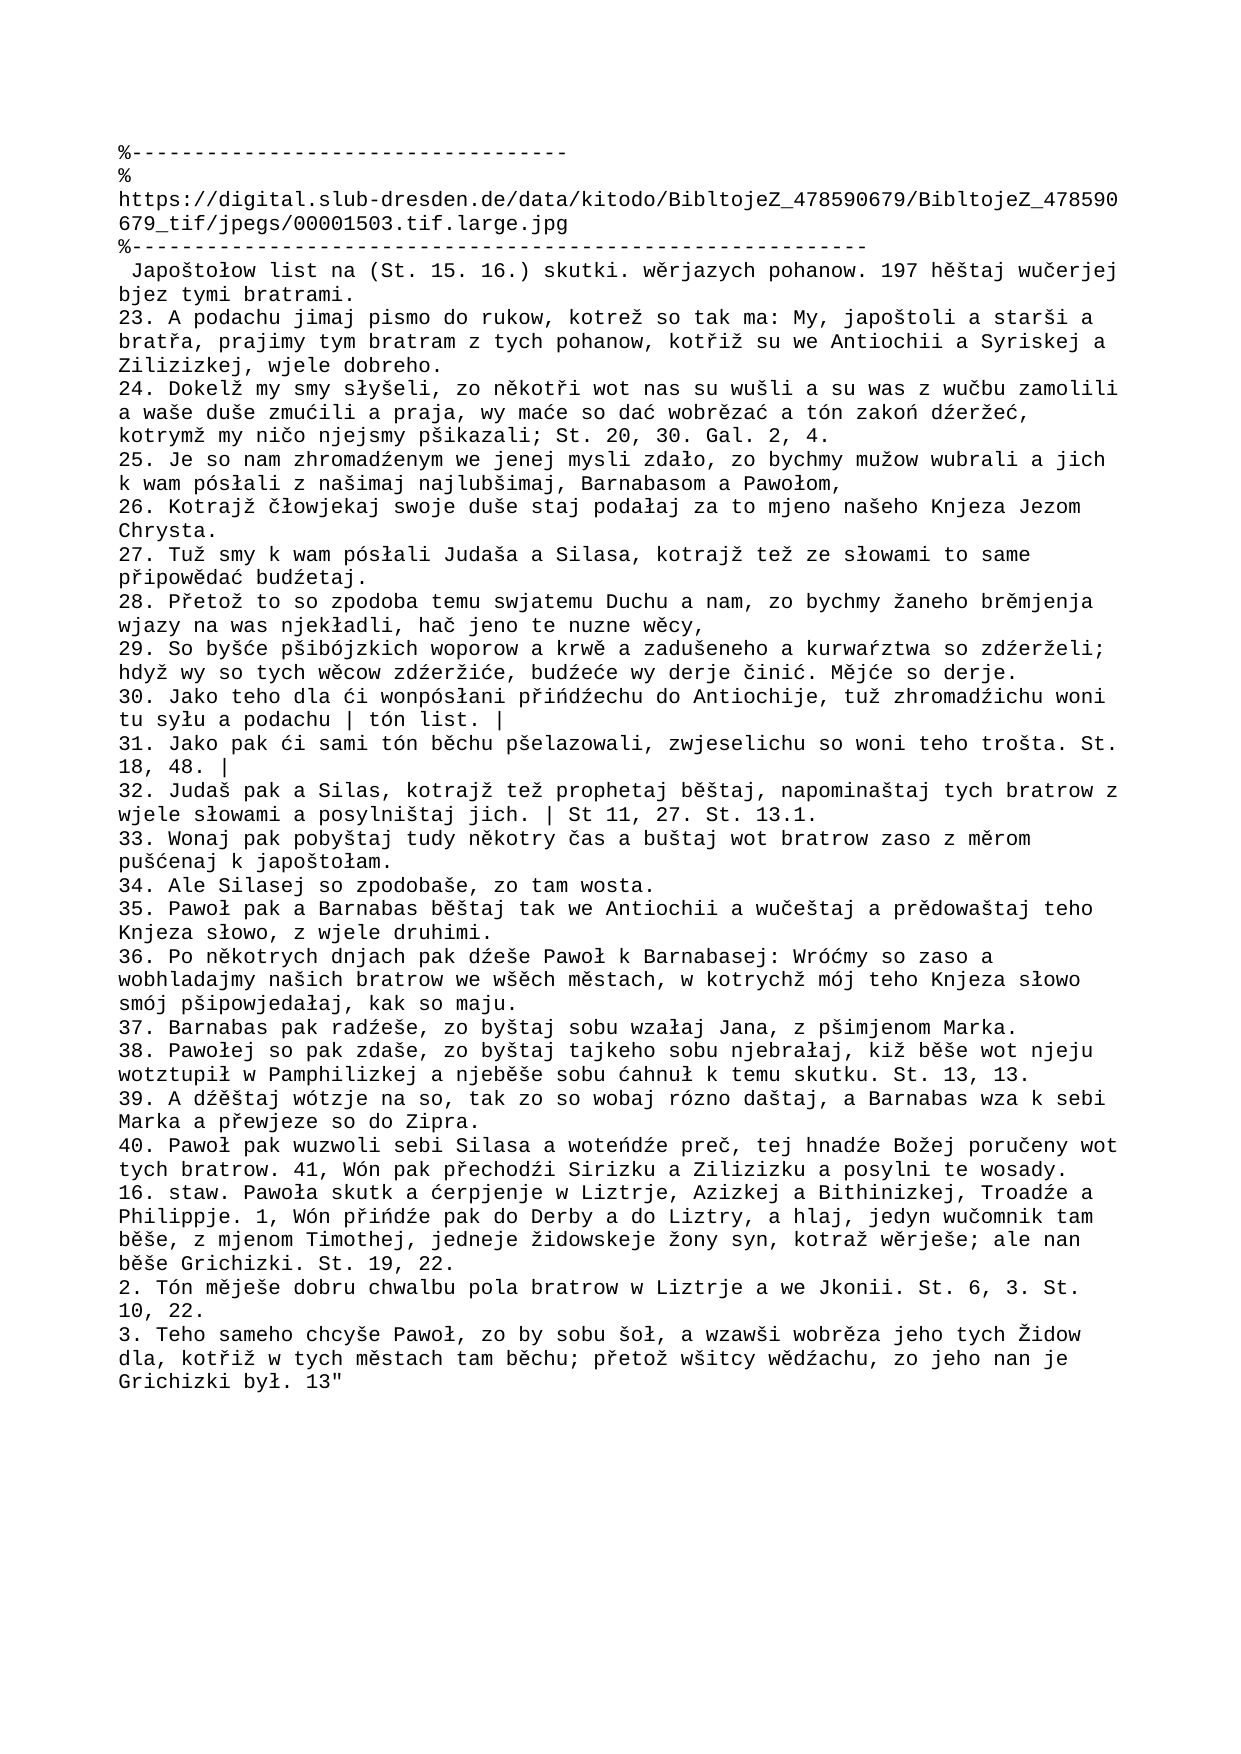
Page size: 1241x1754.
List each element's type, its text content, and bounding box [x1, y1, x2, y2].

text %----------------------------------------------------------- [118, 236, 1122, 260]
text 30. Jako teho dla ći wonpósłani přińdźechu do Antiochije, tuž zhromadźichu woni tu syłu a podachu | tón list. | [118, 686, 1122, 733]
text 2. Tón měješe dobru chwalbu pola bratrow w Liztrje a we Jkonii. St. 6, 3. St. 10, 22. [118, 1277, 1122, 1324]
text 31. Jako pak ći sami tón běchu pšelazowali, zwjeselichu so woni teho trošta. St. 18, 48. | [118, 733, 1122, 780]
text 40. Pawoł pak wuzwoli sebi Silasa a woteńdźe preč, tej hnadźe Božej poručeny wot tych bratrow. 41, Wón pak přechodźi Sirizku a Zilizizku a posylni te wosady. [118, 1135, 1122, 1182]
text % https://digital.slub-dresden.de/data/kitodo/BibltojeZ_478590679/BibltojeZ_478590679_tif/jpegs/00001503.tif.large.jpg [118, 165, 1122, 236]
text 29. So byšće pšibójzkich woporow a krwě a zadušeneho a kurwaŕztwa so zdźerželi; hdyž wy so tych wěcow zdźeržiće, budźeće wy derje činić. Mějće so derje. [118, 638, 1122, 686]
text 38. Pawołej so pak zdaše, zo byštaj tajkeho sobu njebrałaj, kiž běše wot njeju wotztupił w Pamphilizkej a njeběše sobu ćahnuł k temu skutku. St. 13, 13. [118, 1040, 1122, 1088]
text 23. A podachu jimaj pismo do rukow, kotrež so tak ma: My, japoštoli a starši a bratřa, prajimy tym bratram z tych pohanow, kotřiž su we Antiochii a Syriskej a Zilizizkej, wjele dobreho. [118, 307, 1122, 378]
text 26. Kotrajž čłowjekaj swoje duše staj podałaj za to mjeno našeho Knjeza Jezom Chrysta. [118, 496, 1122, 544]
text 33. Wonaj pak pobyštaj tudy někotry čas a buštaj wot bratrow zaso z měrom pušćenaj k japoštołam. [118, 827, 1122, 875]
text %----------------------------------- [118, 142, 1122, 165]
text 24. Dokelž my smy słyšeli, zo někotři wot nas su wušli a su was z wučbu zamolili a waše duše zmućili a praja, wy maće so dać wobrězać a tón zakoń dźeržeć, kotrymž my ničo njejsmy pšikazali; St. 20, 30. Gal. 2, 4. [118, 378, 1122, 449]
text 16. staw. Pawoła skutk a ćerpjenje w Liztrje, Azizkej a Bithinizkej, Troadźe a Philippje. 1, Wón přińdźe pak do Derby a do Liztry, a hlaj, jedyn wučomnik tam běše, z mjenom Timothej, jedneje židowskeje žony syn, kotraž wěrješe; ale nan běše Grichizki. St. 19, 22. [118, 1182, 1122, 1277]
text 37. Barnabas pak radźeše, zo byštaj sobu wzałaj Jana, z pšimjenom Marka. [118, 1017, 1122, 1040]
text 35. Pawoł pak a Barnabas běštaj tak we Antiochii a wučeštaj a prědowaštaj teho Knjeza słowo, z wjele druhimi. [118, 898, 1122, 946]
text 39. A dźěštaj wótzje na so, tak zo so wobaj rózno daštaj, a Barnabas wza k sebi Marka a přewjeze so do Zipra. [118, 1088, 1122, 1135]
text Japoštołow list na (St. 15. 16.) skutki. wěrjazych pohanow. 197 hěštaj wučerjej bjez tymi bratrami. [118, 260, 1122, 307]
text 32. Judaš pak a Silas, kotrajž tež prophetaj běštaj, napominaštaj tych bratrow z wjele słowami a posylništaj jich. | St 11, 27. St. 13.1. [118, 780, 1122, 827]
text 27. Tuž smy k wam pósłali Judaša a Silasa, kotrajž tež ze słowami to same připowědać budźetaj. [118, 544, 1122, 591]
text 3. Teho sameho chcyše Pawoł, zo by sobu šoł, a wzawši wobrěza jeho tych Židow dla, kotřiž w tych městach tam běchu; přetož wšitcy wědźachu, zo jeho nan je Grichizki był. 13" [118, 1324, 1122, 1395]
text 25. Je so nam zhromadźenym we jenej mysli zdało, zo bychmy mužow wubrali a jich k wam pósłali z našimaj najlubšimaj, Barnabasom a Pawołom, [118, 449, 1122, 496]
text 34. Ale Silasej so zpodobaše, zo tam wosta. [118, 875, 1122, 898]
text 36. Po někotrych dnjach pak dźeše Pawoł k Barnabasej: Wróćmy so zaso a wobhladajmy našich bratrow we wšěch městach, w kotrychž mój teho Knjeza słowo smój pšipowjedałaj, kak so maju. [118, 946, 1122, 1017]
text 28. Přetož to so zpodoba temu swjatemu Duchu a nam, zo bychmy žaneho brěmjenja wjazy na was njekładli, hač jeno te nuzne wěcy, [118, 591, 1122, 638]
